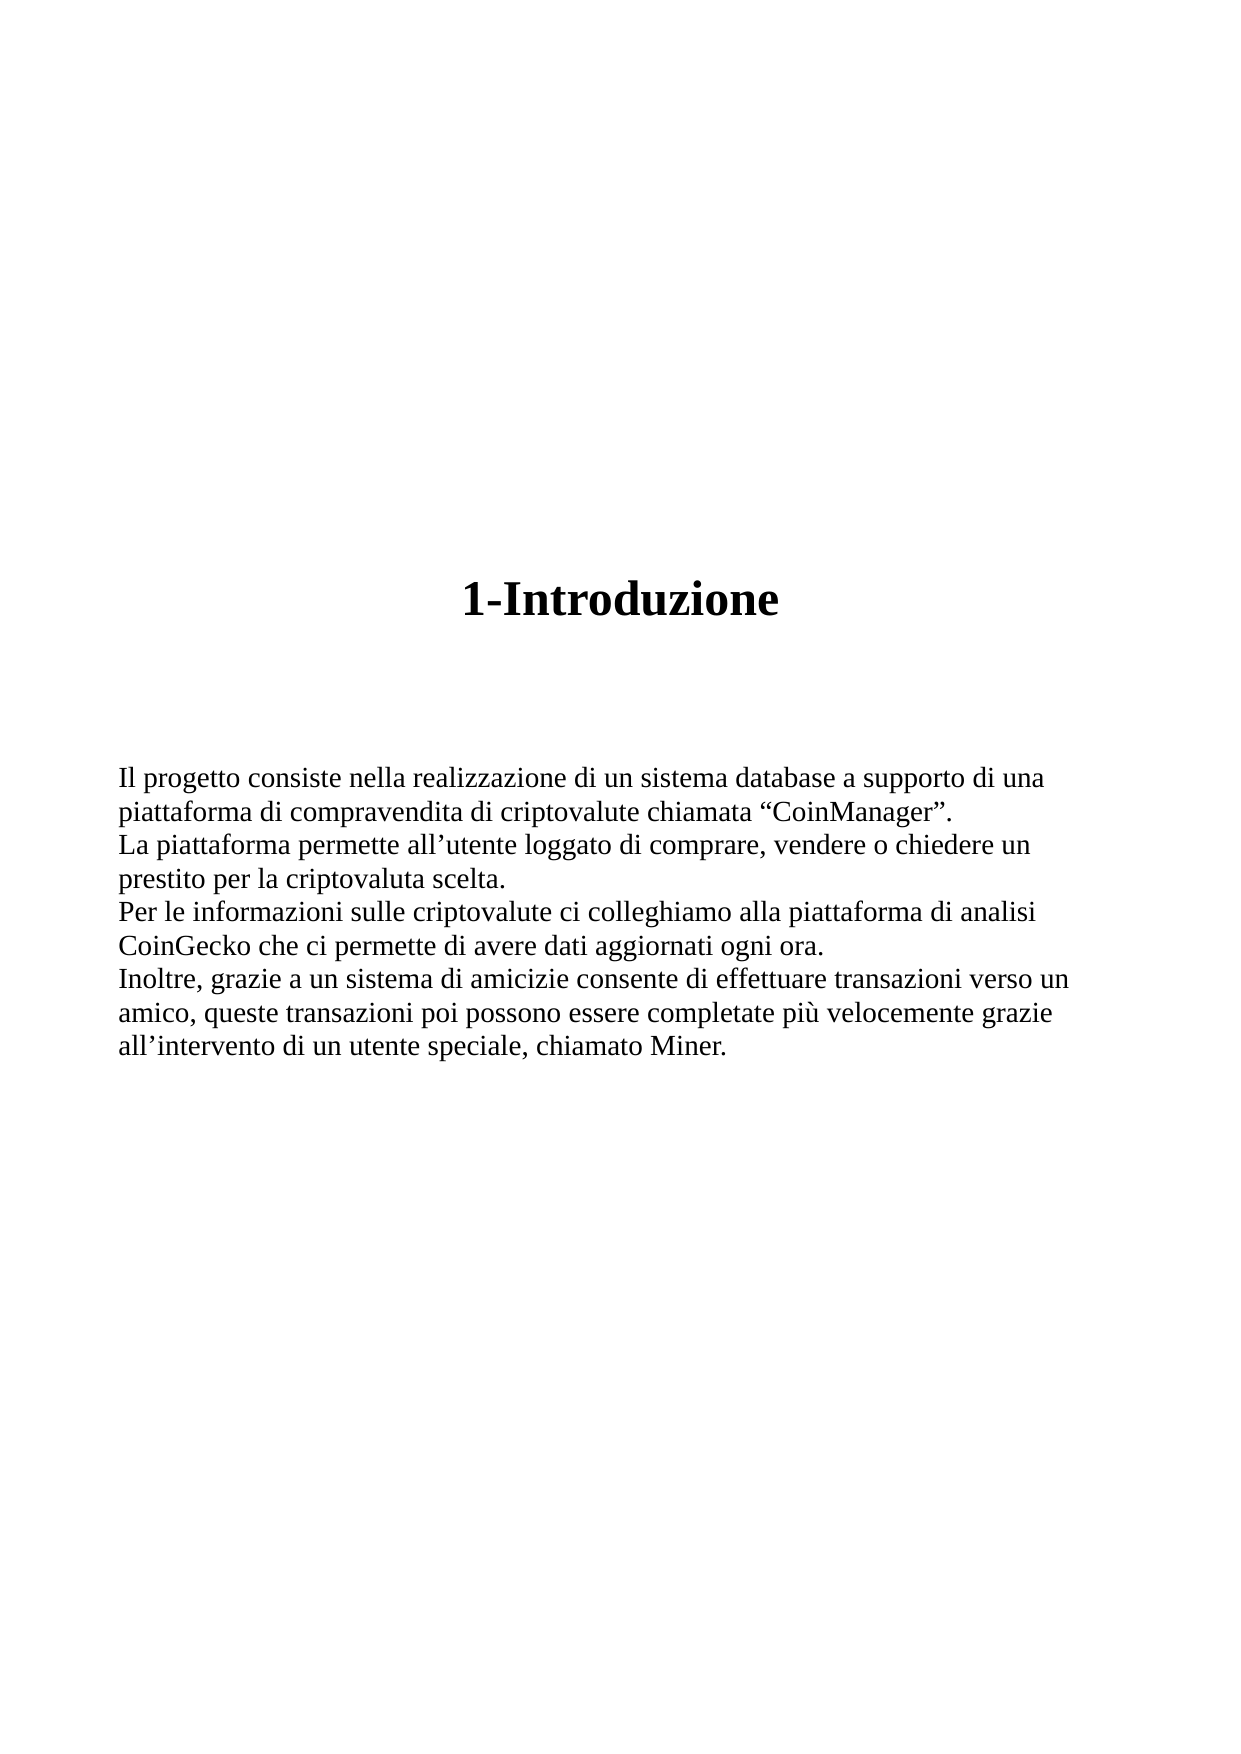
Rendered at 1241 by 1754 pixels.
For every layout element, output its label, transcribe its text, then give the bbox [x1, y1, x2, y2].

text 1-Introduzione [118, 568, 1122, 626]
text Per le informazioni sulle criptovalute ci colleghiamo alla piattaforma di analisi CoinGecko che ci permette di avere dati aggiornati ogni ora. [118, 894, 1122, 961]
text Inoltre, grazie a un sistema di amicizie consente di effettuare transazioni verso un amico, queste transazioni poi possono essere completate più velocemente grazie all’intervento di un utente speciale, chiamato Miner. [118, 961, 1122, 1062]
text Il progetto consiste nella realizzazione di un sistema database a supporto di una piattaforma di compravendita di criptovalute chiamata “CoinManager”. [118, 760, 1122, 827]
text La piattaforma permette all’utente loggato di comprare, vendere o chiedere un prestito per la criptovaluta scelta. [118, 827, 1122, 894]
